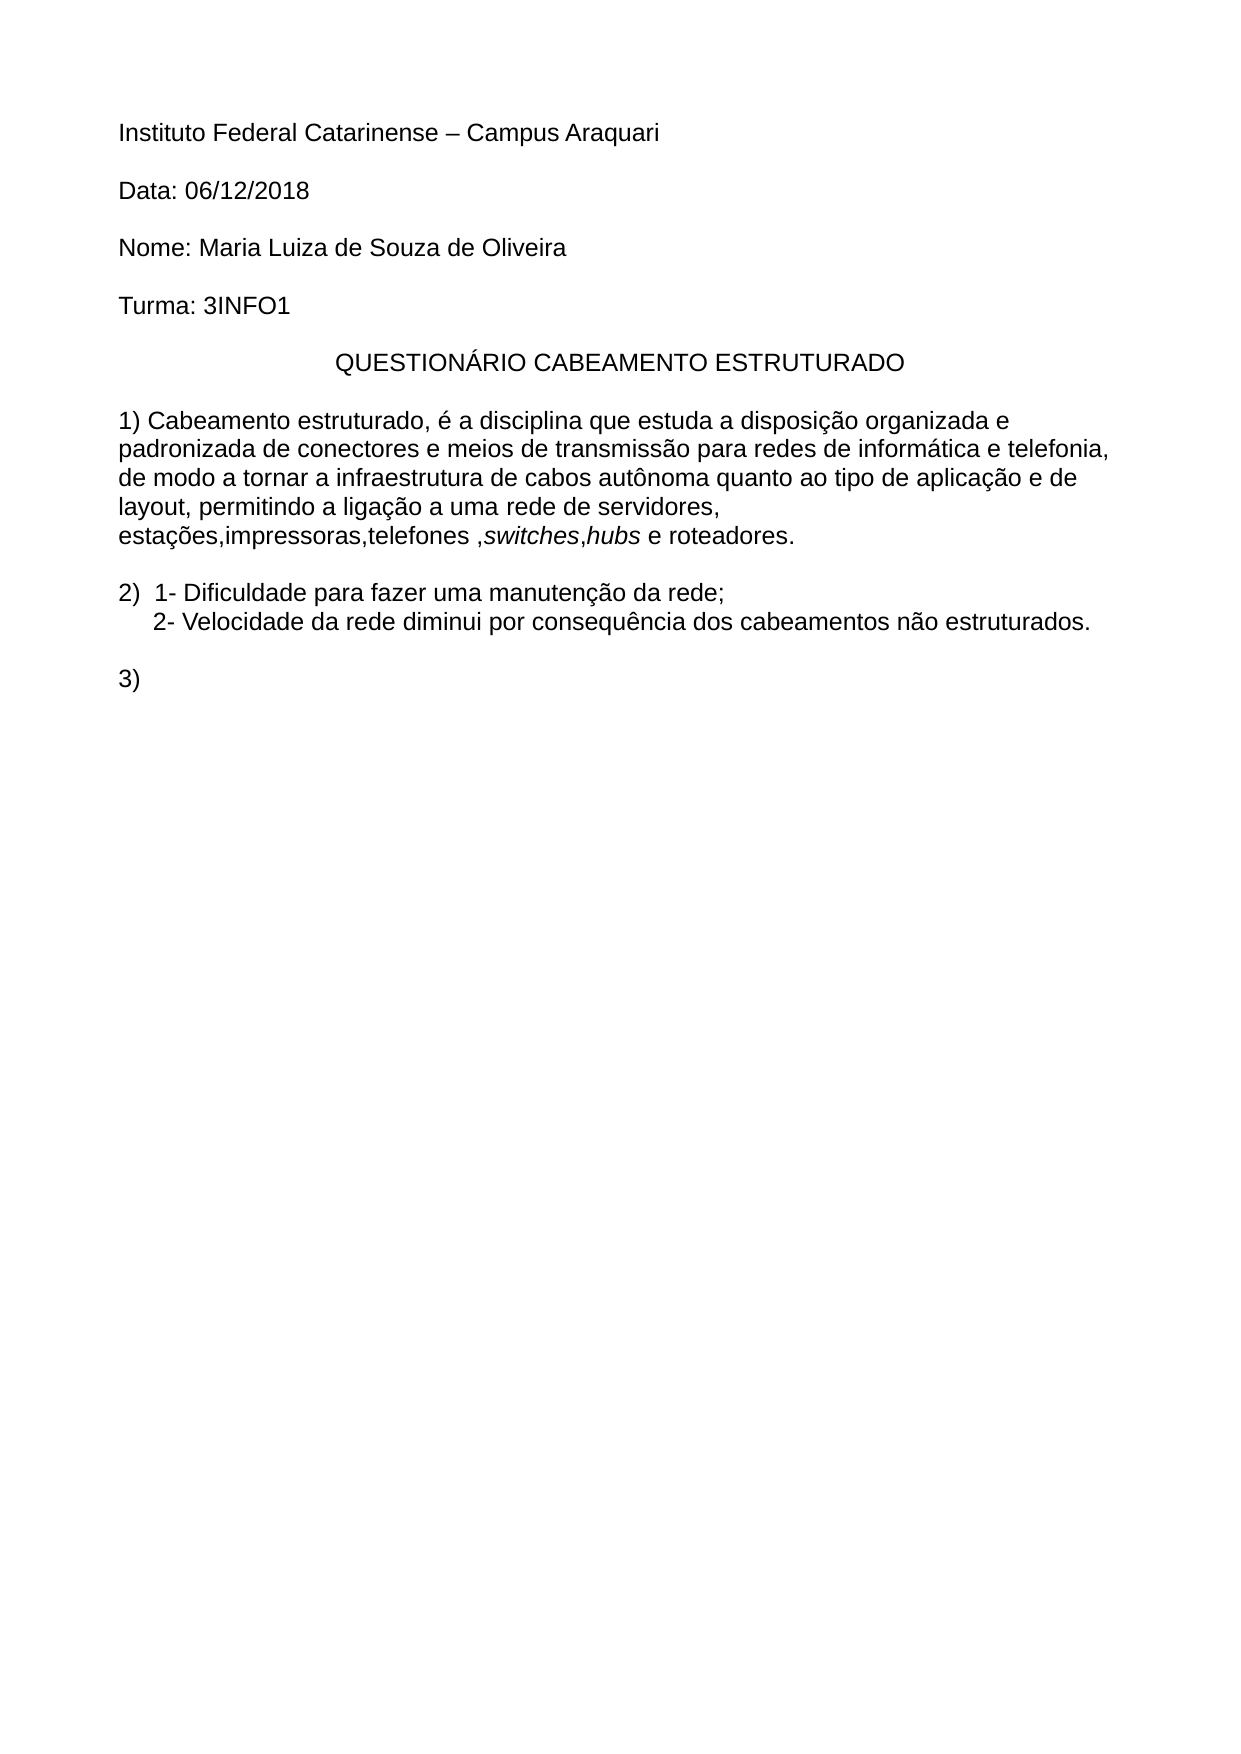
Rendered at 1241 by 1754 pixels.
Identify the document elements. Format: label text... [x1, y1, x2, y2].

text Nome: Maria Luiza de Souza de Oliveira [118, 233, 1122, 262]
text Instituto Federal Catarinense – Campus Araquari [118, 118, 1122, 147]
text 2) 1- Dificuldade para fazer uma manutenção da rede; [118, 578, 1122, 607]
text 3) [118, 664, 1122, 693]
text 2- Velocidade da rede diminui por consequência dos cabeamentos não estruturados. [118, 607, 1122, 636]
text QUESTIONÁRIO CABEAMENTO ESTRUTURADO [118, 348, 1122, 377]
text 1) Cabeamento estruturado, é a disciplina que estuda a disposição organizada e padronizada de conectores e meios de transmissão para redes de informática e telefonia, de modo a tornar a infraestrutura de cabos autônoma quanto ao tipo de aplicação e de layout, permitindo a ligação a uma rede de servidores, estações,impressoras,telefones ,switches,hubs e roteadores. [118, 406, 1122, 549]
text Data: 06/12/2018 [118, 176, 1122, 204]
text Turma: 3INFO1 [118, 291, 1122, 319]
